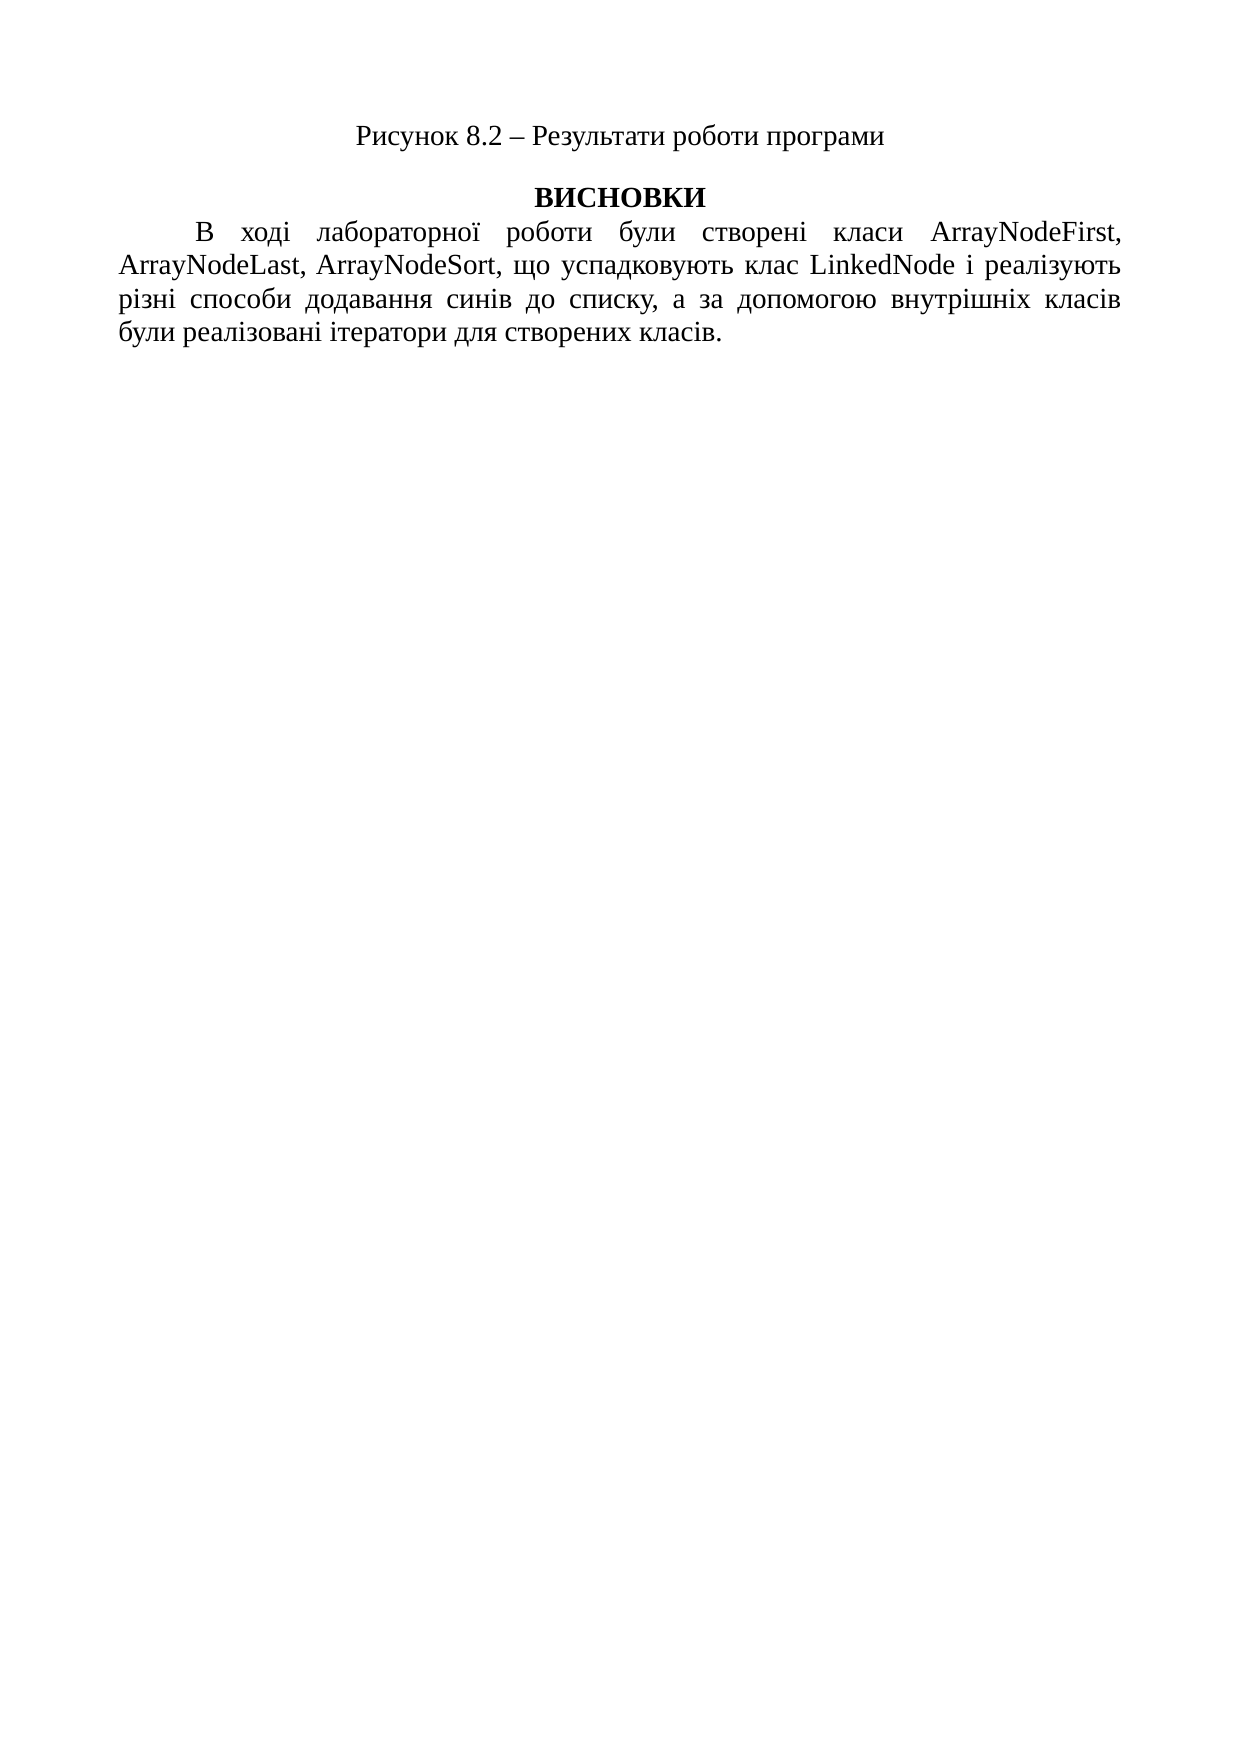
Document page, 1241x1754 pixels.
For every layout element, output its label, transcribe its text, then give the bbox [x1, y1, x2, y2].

text В ході лабораторної роботи були створені класи ArrayNodeFirst, ArrayNodeLast, ArrayNodeSort, що успадковують клас LinkedNode і реалізують різні способи додавання синів до списку, а за допомогою внутрішніх класів були реалізовані ітератори для створених класів. [118, 214, 1122, 348]
text Рисунок 8.2 – Результати роботи програми [118, 118, 1122, 152]
text ВИСНОВКИ [118, 180, 1122, 214]
